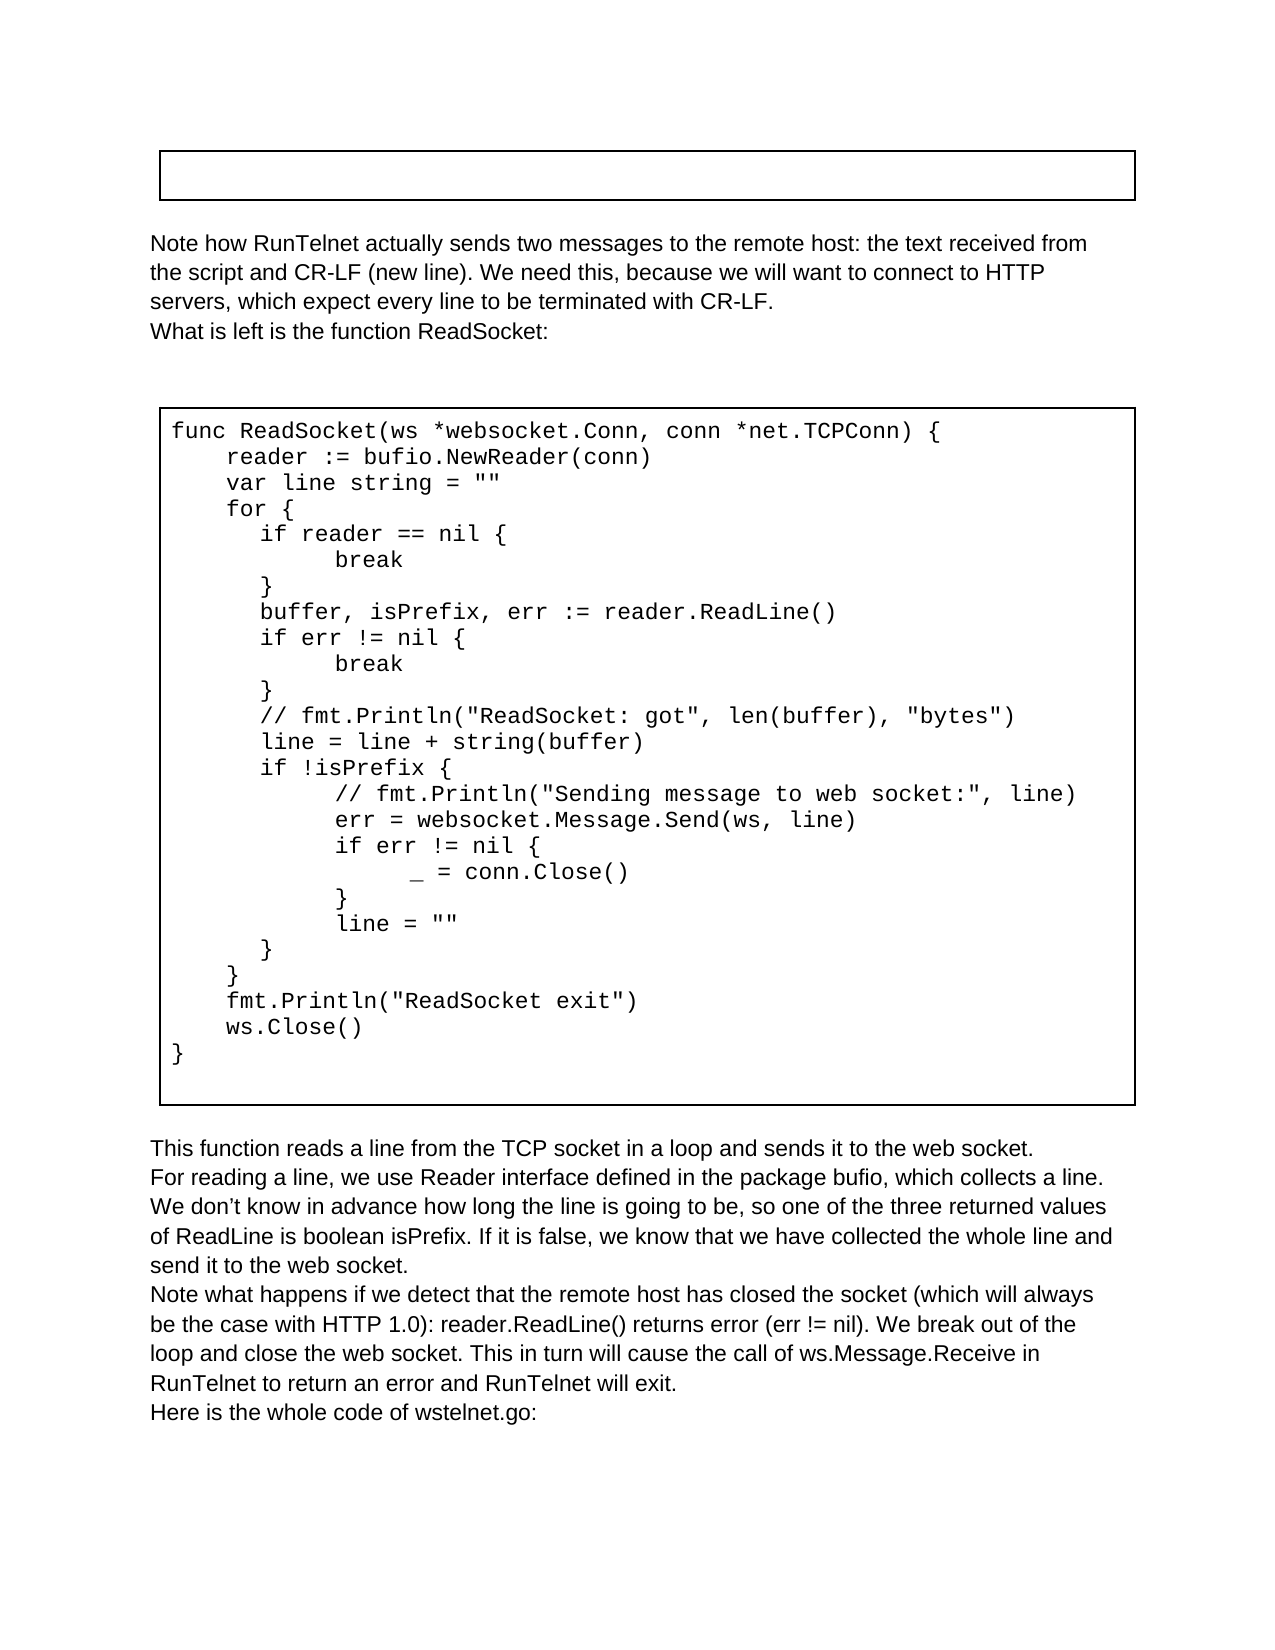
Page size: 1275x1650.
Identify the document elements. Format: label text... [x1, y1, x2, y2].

text For reading a line, we use Reader interface defined in the package bufio, which collects a line. We don’t know in advance how long the line is going to be, so one of the three returned values of ReadLine is boolean isPrefix. If it is false, we know that we have collected the whole line and send it to the web socket. [150, 1165, 1125, 1278]
text Note what happens if we detect that the remote host has closed the socket (which will always be the case with HTTP 1.0): reader.ReadLine() returns error (err != nil). We break out of the loop and close the web socket. This in turn will cause the call of ws.Message.Receive in RunTelnet to return an error and RunTelnet will exit. [150, 1282, 1125, 1396]
text Here is the whole code of wstelnet.go: [150, 1400, 1125, 1425]
table_header [161, 152, 1134, 199]
text What is left is the function ReadSocket: [150, 318, 1125, 344]
text This function reads a line from the TCP socket in a loop and sends it to the web socket. [150, 1135, 1125, 1161]
text Note how RunTelnet actually sends two messages to the remote host: the text received from the script and CR-LF (new line). We need this, because we will want to connect to HTTP servers, which expect every line to be terminated with CR-LF. [150, 230, 1125, 315]
table_header func ReadSocket(ws *websocket.Conn, conn *net.TCPConn) { reader := bufio.NewReader(conn) var line string = "" for { if reader == nil { break } buffer, isPrefix, err := reader.ReadLine() if err != nil { break } // fmt.Println("ReadSocket: got", len(buffer), "bytes") line = line + string(buffer) if !isPrefix { // fmt.Println("Sending message to web socket:", line) err = websocket.Message.Send(ws, line) if err != nil { _ = conn.Close() } line = "" } } fmt.Println("ReadSocket exit") ws.Close() } [161, 409, 1134, 1104]
